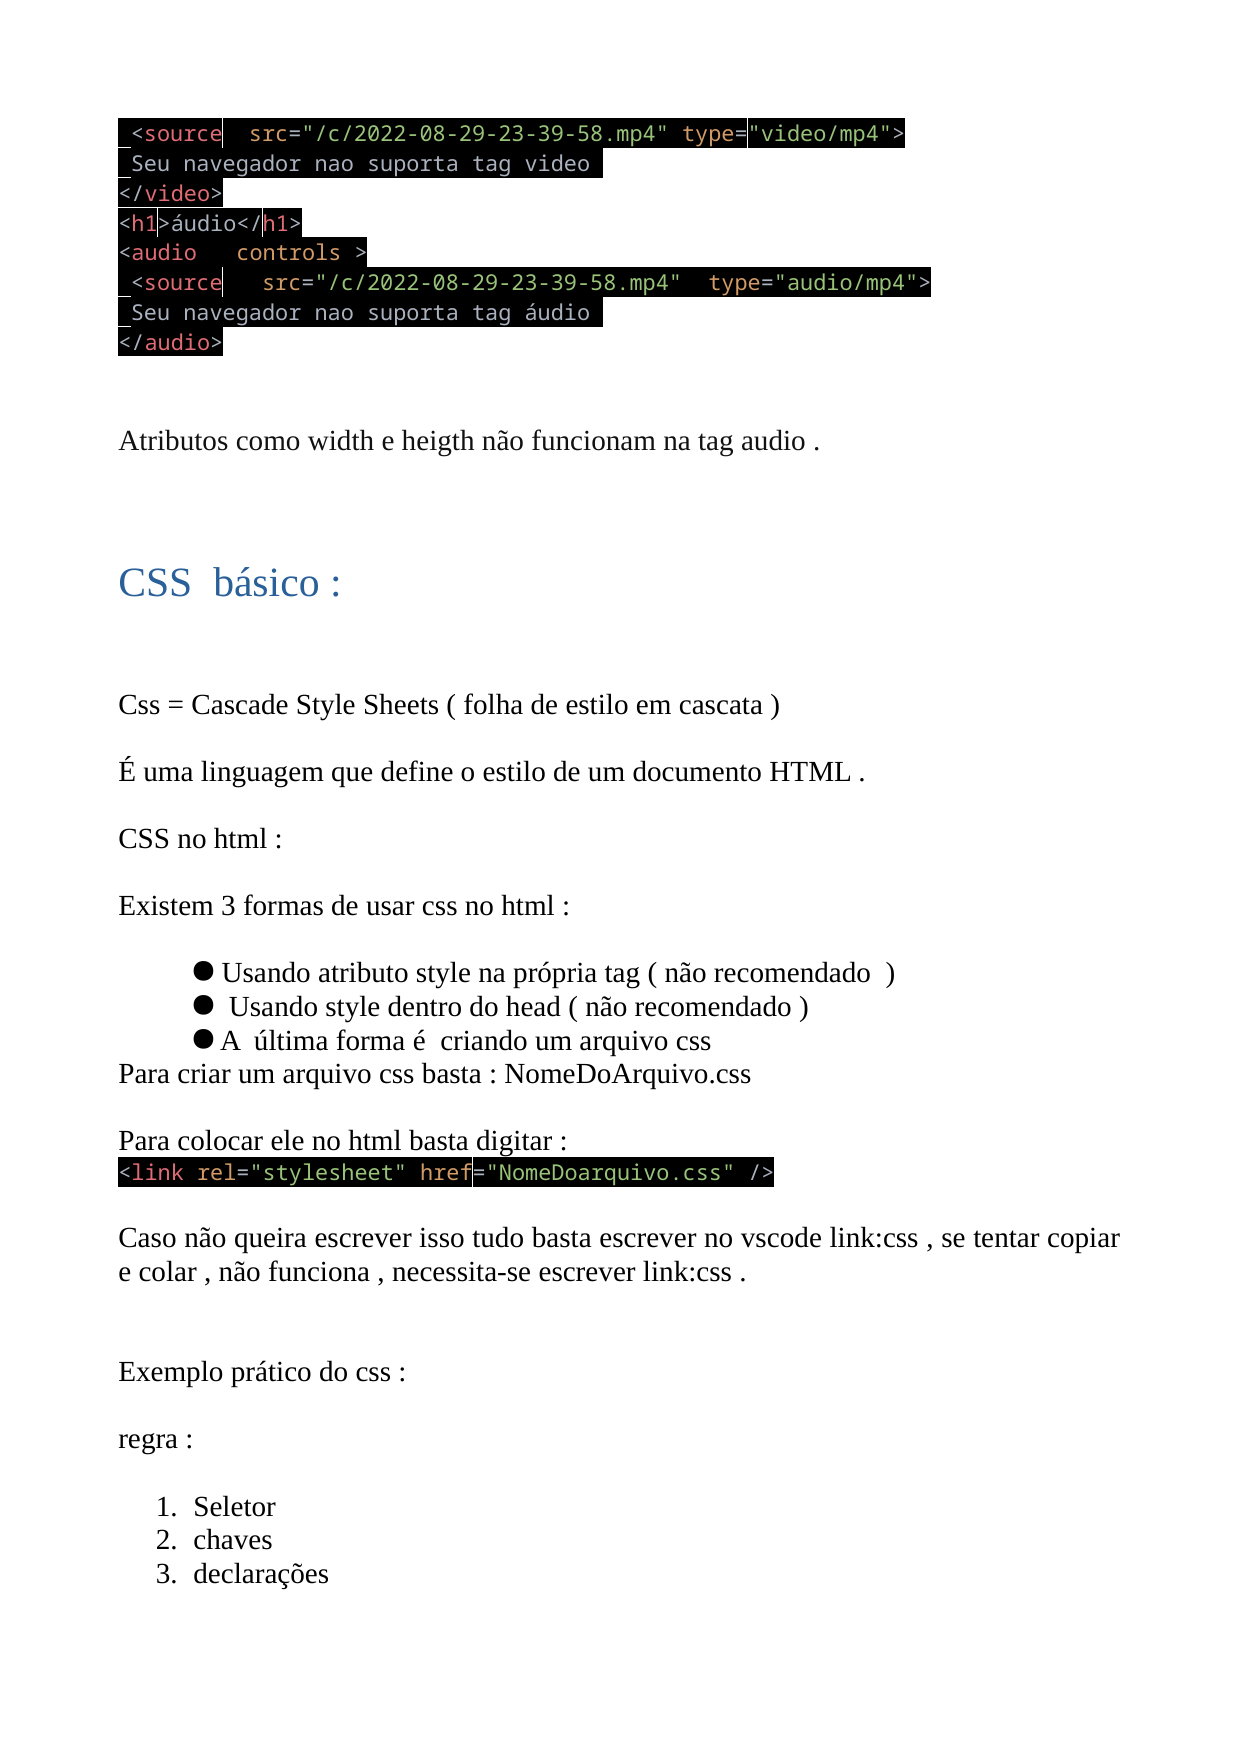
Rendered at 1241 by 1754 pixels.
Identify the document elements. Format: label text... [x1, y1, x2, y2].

text regra : [118, 1422, 1122, 1455]
text Atributos como width e heigth não funcionam na tag audio . [118, 423, 1122, 457]
text Existem 3 formas de usar css no html : [118, 888, 1122, 922]
text É uma linguagem que define o estilo de um documento HTML . [118, 754, 1122, 788]
text <h1>áudio</h1> [118, 207, 1122, 237]
text <source src="/c/2022-08-29-23-39-58.mp4" type="audio/mp4"> [118, 267, 1122, 297]
list Seletor [156, 1489, 1122, 1522]
text Seu navegador nao suporta tag áudio [118, 297, 1122, 327]
text CSS básico : [118, 558, 1122, 606]
text <link rel="stylesheet" href="NomeDoarquivo.css" /> [118, 1157, 1122, 1187]
list Usando atributo style na própria tag ( não recomendado ) [118, 955, 1122, 989]
text Css = Cascade Style Sheets ( folha de estilo em cascata ) [118, 687, 1122, 721]
text <source src="/c/2022-08-29-23-39-58.mp4" type="video/mp4"> [118, 118, 1122, 148]
text Para colocar ele no html basta digitar : [118, 1123, 1122, 1157]
text <audio controls > [118, 237, 1122, 267]
text </video> [118, 178, 1122, 207]
list A última forma é criando um arquivo css [118, 1023, 1122, 1056]
text Seu navegador nao suporta tag video [118, 148, 1122, 178]
text Para criar um arquivo css basta : NomeDoArquivo.css [118, 1056, 1122, 1090]
text Caso não queira escrever isso tudo basta escrever no vscode link:css , se tentar copiar e colar , não funciona , necessita-se escrever link:css . [118, 1220, 1122, 1287]
text </audio> [118, 327, 1122, 356]
text Exemplo prático do css : [118, 1354, 1122, 1388]
list Usando style dentro do head ( não recomendado ) [118, 989, 1122, 1023]
text CSS no html : [118, 821, 1122, 855]
list chaves [156, 1522, 1122, 1556]
list declarações [156, 1556, 1122, 1589]
